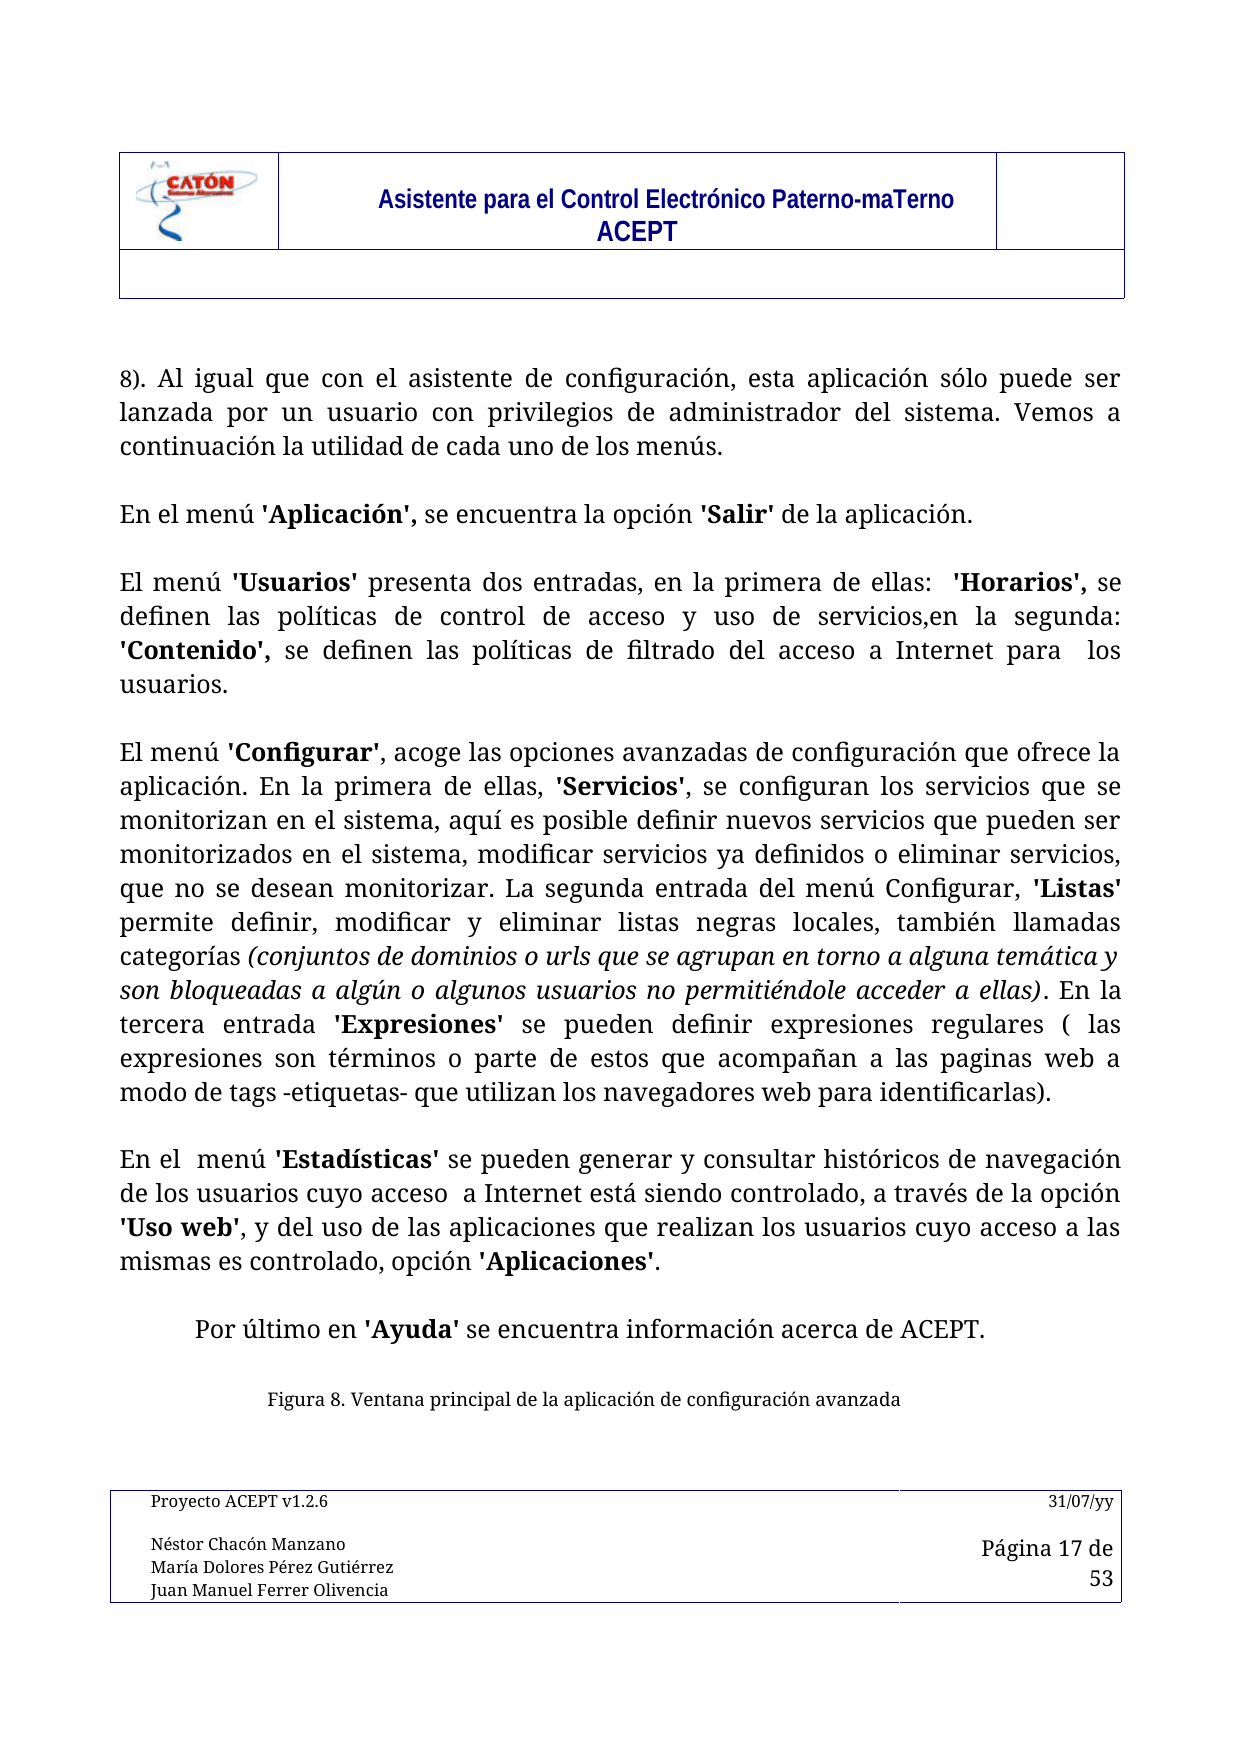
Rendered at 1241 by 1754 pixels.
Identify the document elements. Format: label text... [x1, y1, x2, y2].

text El menú 'Usuarios' presenta dos entradas, en la primera de ellas: 'Horarios', se definen las políticas de control de acceso y uso de servicios,en la segunda: 'Contenido', se definen las políticas de filtrado del acceso a Internet para los usuarios. [44, 565, 1122, 701]
picture [136, 161, 258, 241]
text 8). Al igual que con el asistente de configuración, esta aplicación sólo puede ser lanzada por un usuario con privilegios de administrador del sistema. Vemos a continuación la utilidad de cada uno de los menús. [44, 361, 1122, 463]
text Por último en 'Ayuda' se encuentra información acerca de ACEPT. [119, 1312, 1122, 1346]
text El menú 'Configurar', acoge las opciones avanzadas de configuración que ofrece la aplicación. En la primera de ellas, 'Servicios', se configuran los servicios que se monitorizan en el sistema, aquí es posible definir nuevos servicios que pueden ser monitorizados en el sistema, modificar servicios ya definidos o eliminar servicios, que no se desean monitorizar. La segunda entrada del menú Configurar, 'Listas' permite definir, modificar y eliminar listas negras locales, también llamadas categorías (conjuntos de dominios o urls que se agrupan en torno a alguna temática y son bloqueadas a algún o algunos usuarios no permitiéndole acceder a ellas). En la tercera entrada 'Expresiones' se pueden definir expresiones regulares ( las expresiones son términos o parte de estos que acompañan a las paginas web a modo de tags -etiquetas- que utilizan los navegadores web para identificarlas). [44, 735, 1122, 1108]
text En el menú 'Aplicación', se encuentra la opción 'Salir' de la aplicación. [119, 497, 1122, 531]
text Figura 8. Ventana principal de la aplicación de configuración avanzada [119, 1380, 1122, 1414]
text En el menú 'Estadísticas' se pueden generar y consultar históricos de navegación de los usuarios cuyo acceso a Internet está siendo controlado, a través de la opción 'Uso web', y del uso de las aplicaciones que realizan los usuarios cuyo acceso a las mismas es controlado, opción 'Aplicaciones'. [44, 1142, 1122, 1278]
